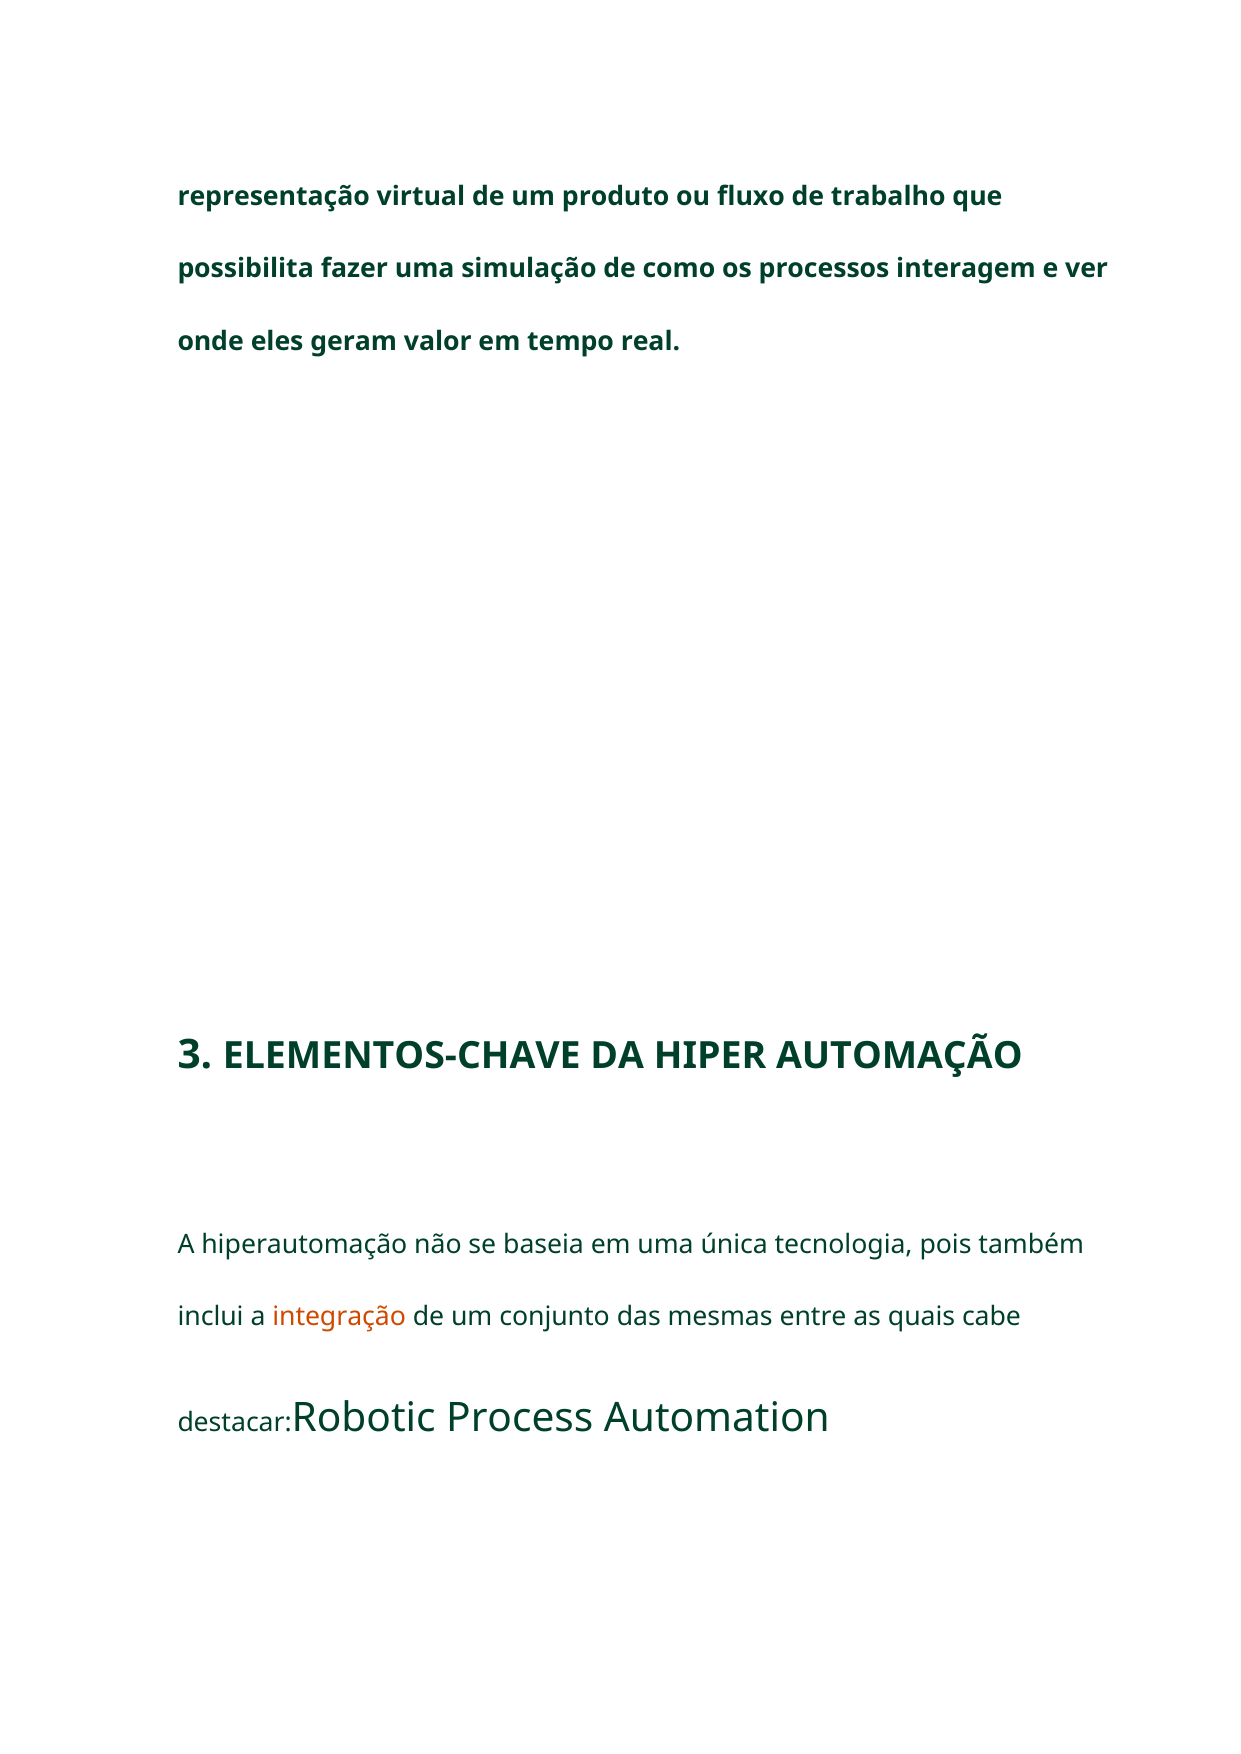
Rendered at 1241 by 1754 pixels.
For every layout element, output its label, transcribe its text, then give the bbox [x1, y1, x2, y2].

text A hiperautomação não se baseia em uma única tecnologia, pois também inclui a integração de um conjunto das mesmas entre as quais cabe destacar:Robotic Process Automation [177, 1225, 1122, 1444]
text representação virtual de um produto ou fluxo de trabalho que possibilita fazer uma simulação de como os processos interagem e ver onde eles geram valor em tempo real. [177, 177, 1122, 358]
subtitle 3. ELEMENTOS-CHAVE DA HIPER AUTOMAÇÃO [177, 1026, 1122, 1081]
